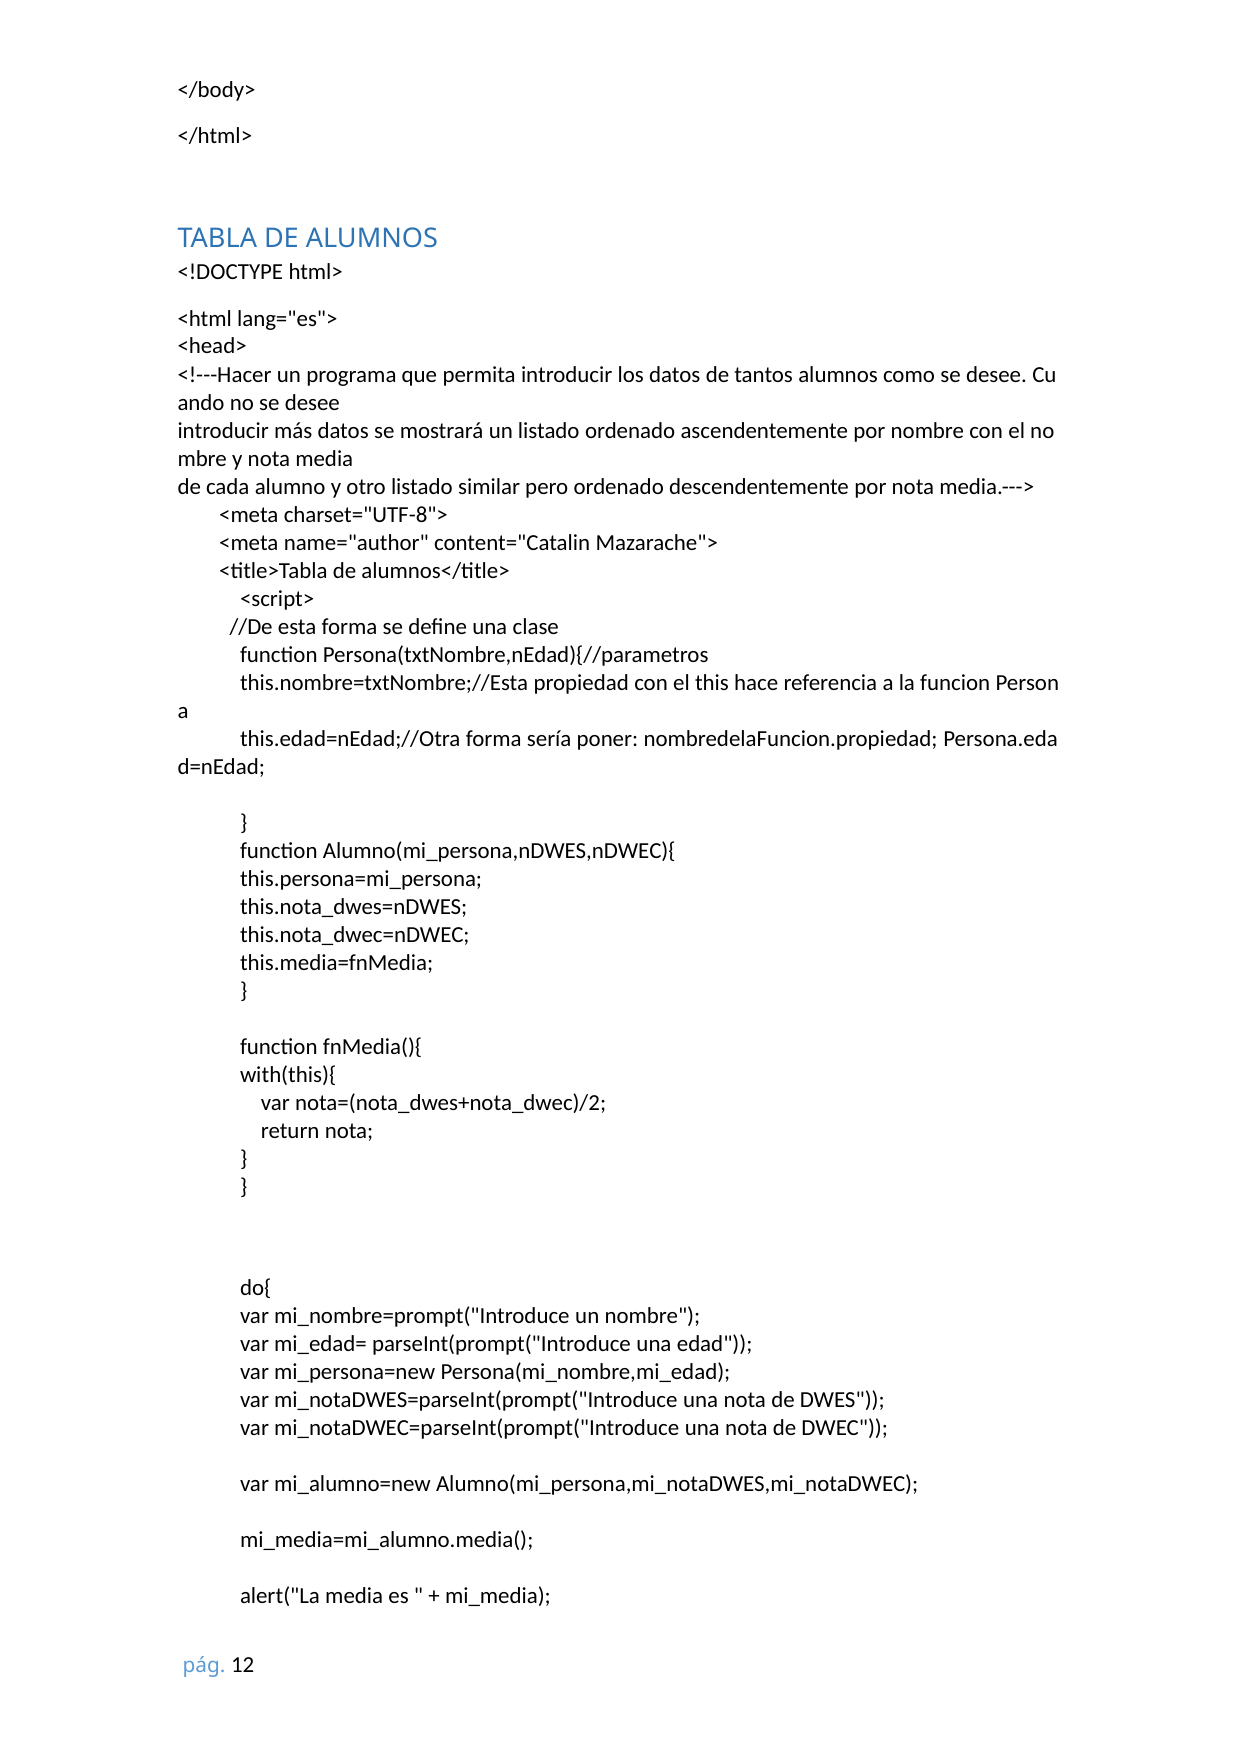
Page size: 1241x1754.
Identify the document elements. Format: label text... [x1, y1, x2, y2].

text this.persona=mi_persona; [177, 864, 1063, 892]
text <head> [177, 332, 1063, 360]
text } [177, 1172, 1063, 1200]
text </html> [177, 121, 1063, 149]
text } [177, 808, 1063, 836]
text introducir más datos se mostrará un listado ordenado ascendentemente por nombre con el nombre y nota media [177, 416, 1063, 472]
text this.edad=nEdad;//Otra forma sería poner: nombredelaFuncion.propiedad; Persona.edad=nEdad; [177, 724, 1063, 780]
text <!DOCTYPE html> [177, 257, 1063, 285]
text with(this){ [177, 1060, 1063, 1088]
text <!---Hacer un programa que permita introducir los datos de tantos alumnos como se desee. Cuando no se desee [177, 360, 1063, 416]
text <meta name="author" content="Catalin Mazarache"> [177, 528, 1063, 556]
text this.nota_dwes=nDWES; [177, 892, 1063, 920]
text //De esta forma se define una clase [177, 612, 1063, 640]
text var mi_persona=new Persona(mi_nombre,mi_edad); [177, 1357, 1063, 1385]
text var mi_alumno=new Alumno(mi_persona,mi_notaDWES,mi_notaDWEC); [177, 1469, 1063, 1497]
text </body> [177, 75, 1063, 103]
text var mi_notaDWES=parseInt(prompt("Introduce una nota de DWES")); [177, 1385, 1063, 1413]
text } [177, 1144, 1063, 1172]
text function fnMedia(){ [177, 1032, 1063, 1060]
text this.nombre=txtNombre;//Esta propiedad con el this hace referencia a la funcion Persona [177, 668, 1063, 724]
text function Alumno(mi_persona,nDWES,nDWEC){ [177, 836, 1063, 864]
text do{ [177, 1273, 1063, 1301]
text return nota; [177, 1116, 1063, 1144]
text de cada alumno y otro listado similar pero ordenado descendentemente por nota media.---> [177, 472, 1063, 500]
text alert("La media es " + mi_media); [177, 1581, 1063, 1609]
text this.media=fnMedia; [177, 948, 1063, 976]
text var mi_nombre=prompt("Introduce un nombre"); [177, 1301, 1063, 1329]
text this.nota_dwec=nDWEC; [177, 920, 1063, 948]
text function Persona(txtNombre,nEdad){//parametros [177, 640, 1063, 668]
text <meta charset="UTF-8"> [177, 500, 1063, 528]
text <title>Tabla de alumnos</title> [177, 556, 1063, 584]
text mi_media=mi_alumno.media(); [177, 1525, 1063, 1553]
subtitle TABLA DE ALUMNOS [177, 218, 1063, 255]
text <html lang="es"> [177, 304, 1063, 332]
text var mi_edad= parseInt(prompt("Introduce una edad")); [177, 1329, 1063, 1357]
text var nota=(nota_dwes+nota_dwec)/2; [177, 1088, 1063, 1116]
text } [177, 976, 1063, 1004]
text var mi_notaDWEC=parseInt(prompt("Introduce una nota de DWEC")); [177, 1413, 1063, 1441]
text <script> [177, 584, 1063, 612]
